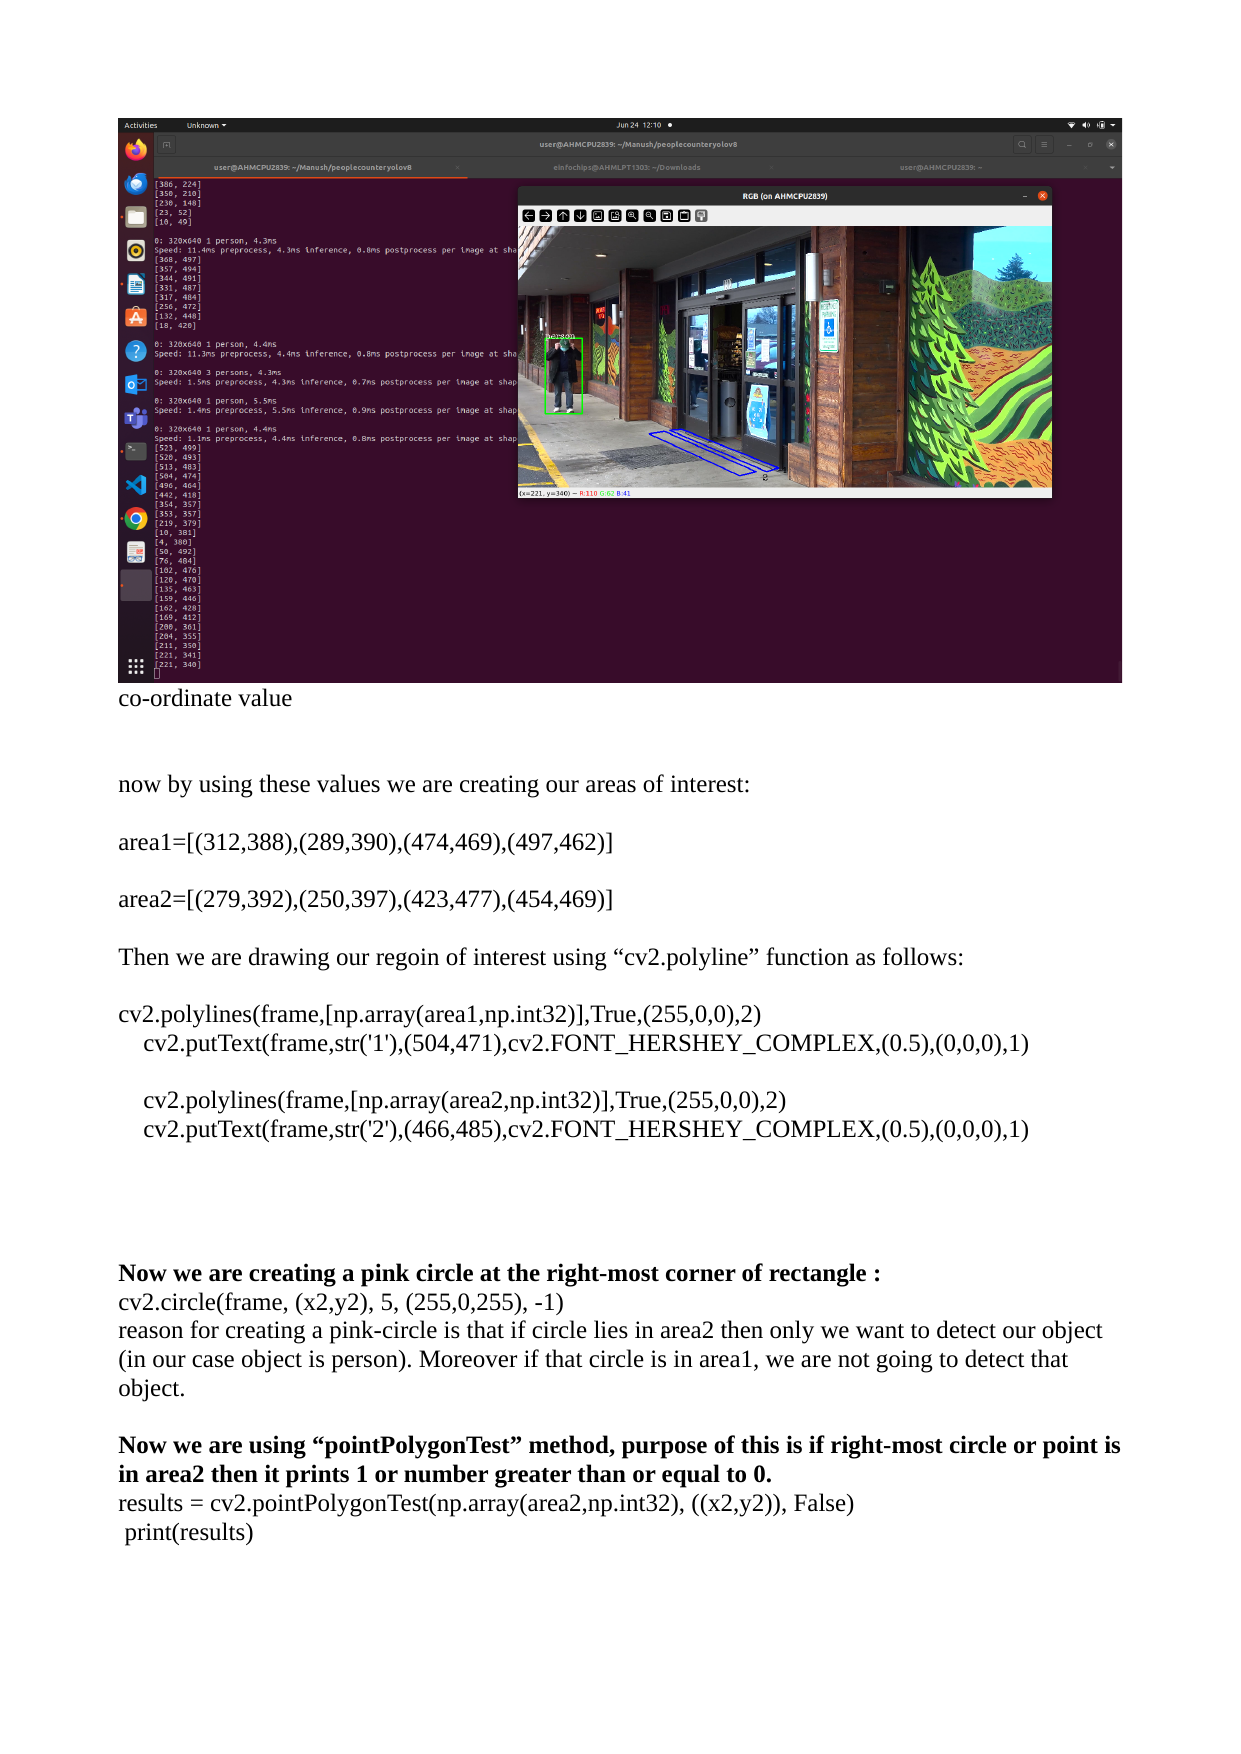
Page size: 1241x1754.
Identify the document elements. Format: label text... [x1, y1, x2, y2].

text Then we are drawing our regoin of interest using “cv2.polyline” function as follows: [118, 942, 1122, 970]
text now by using these values we are creating our areas of interest: [118, 769, 1122, 798]
text reason for creating a pink-circle is that if circle lies in area2 then only we want to detect our object (in our case object is person). Moreover if that circle is in area1, we are not going to detect that object. [118, 1315, 1122, 1402]
picture [118, 118, 1123, 683]
text cv2.putText(frame,str('2'),(466,485),cv2.FONT_HERSHEY_COMPLEX,(0.5),(0,0,0),1) [118, 1114, 1122, 1143]
text cv2.polylines(frame,[np.array(area2,np.int32)],True,(255,0,0),2) [118, 1085, 1122, 1114]
text cv2.putText(frame,str('1'),(504,471),cv2.FONT_HERSHEY_COMPLEX,(0.5),(0,0,0),1) [118, 1028, 1122, 1057]
text area2=[(279,392),(250,397),(423,477),(454,469)] [118, 884, 1122, 913]
text cv2.circle(frame, (x2,y2), 5, (255,0,255), -1) [118, 1287, 1122, 1315]
text Now we are creating a pink circle at the right-most corner of rectangle : [118, 1258, 1122, 1287]
text print(results) [118, 1517, 1122, 1545]
text area1=[(312,388),(289,390),(474,469),(497,462)] [118, 827, 1122, 855]
text Now we are using “pointPolygonTest” method, purpose of this is if right-most circle or point is in area2 then it prints 1 or number greater than or equal to 0. [118, 1430, 1122, 1488]
text results = cv2.pointPolygonTest(np.array(area2,np.int32), ((x2,y2)), False) [118, 1488, 1122, 1517]
text cv2.polylines(frame,[np.array(area1,np.int32)],True,(255,0,0),2) [118, 999, 1122, 1028]
text co-ordinate value [118, 683, 1122, 712]
